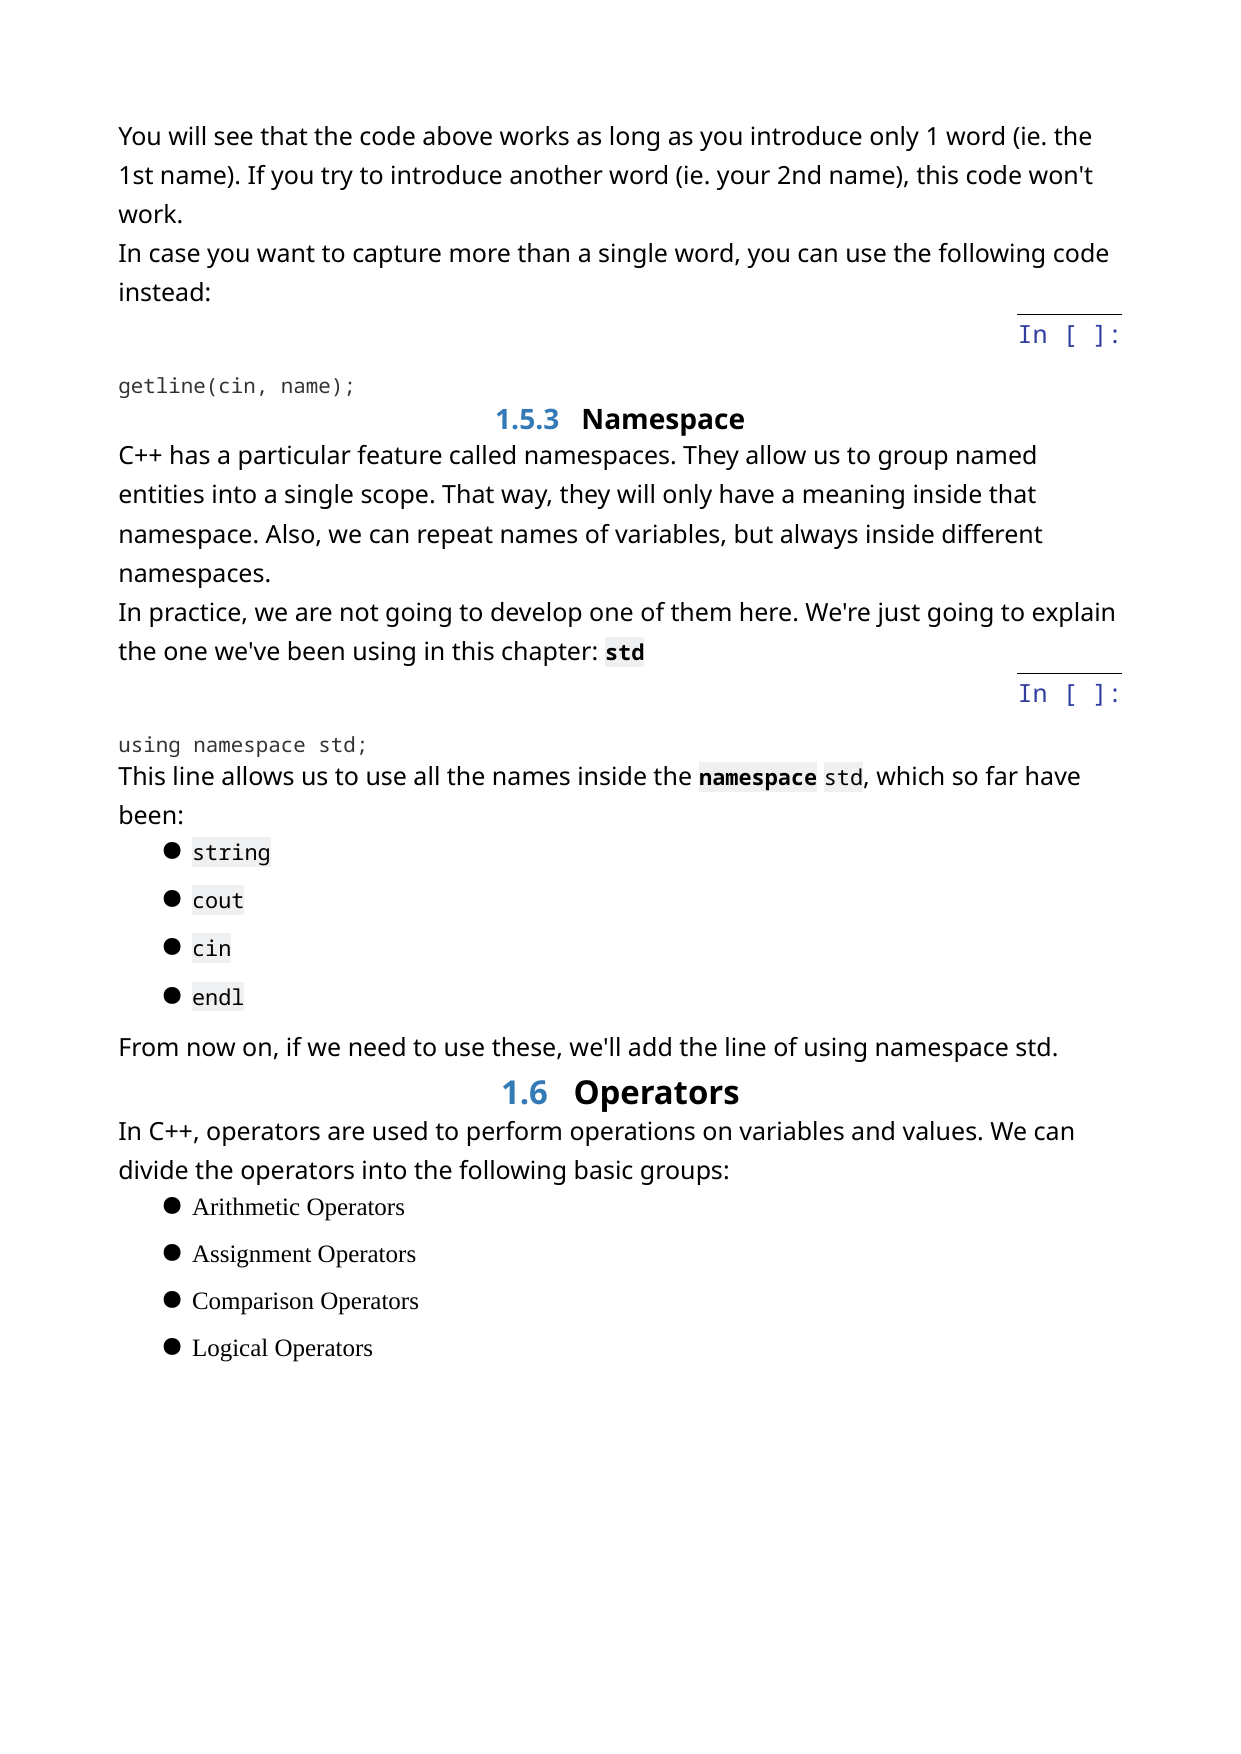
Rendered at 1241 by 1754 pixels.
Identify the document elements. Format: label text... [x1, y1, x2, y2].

text This line allows us to use all the names inside the namespace std, which so far have been: [118, 758, 1122, 832]
text In practice, we are not going to develop one of them here. We're just going to explain the one we've been using in this chapter: std [118, 594, 1122, 668]
text In [ ]: [118, 673, 1122, 710]
text C++ has a particular feature called namespaces. They allow us to group named entities into a single scope. That way, they will only have a meaning inside that namespace. Also, we can repeat names of variables, but always inside different namespaces. [118, 438, 1122, 589]
subtitle 1.6 Operators [118, 1069, 1122, 1114]
list Assignment Operators [162, 1239, 1122, 1268]
list cout [162, 885, 1122, 915]
text In [ ]: [118, 314, 1122, 351]
text using namespace std; [118, 730, 1122, 758]
list Comparison Operators [162, 1286, 1122, 1315]
list Logical Operators [162, 1333, 1122, 1362]
list cin [162, 933, 1122, 963]
text In case you want to capture more than a single word, you can use the following code instead: [118, 236, 1122, 309]
text In C++, operators are used to perform operations on variables and values. We can divide the operators into the following basic groups: [118, 1114, 1122, 1187]
text You will see that the code above works as long as you introduce only 1 word (ie. the 1st name). If you try to introduce another word (ie. your 2nd name), this code won't work. [118, 118, 1122, 231]
list string [162, 837, 1122, 867]
subtitle 1.5.3 Namespace [118, 399, 1122, 438]
text getline(cin, name); [118, 371, 1122, 399]
list endl [162, 982, 1122, 1011]
list Arithmetic Operators [162, 1192, 1122, 1221]
text From now on, if we need to use these, we'll add the line of using namespace std. [118, 1030, 1122, 1064]
